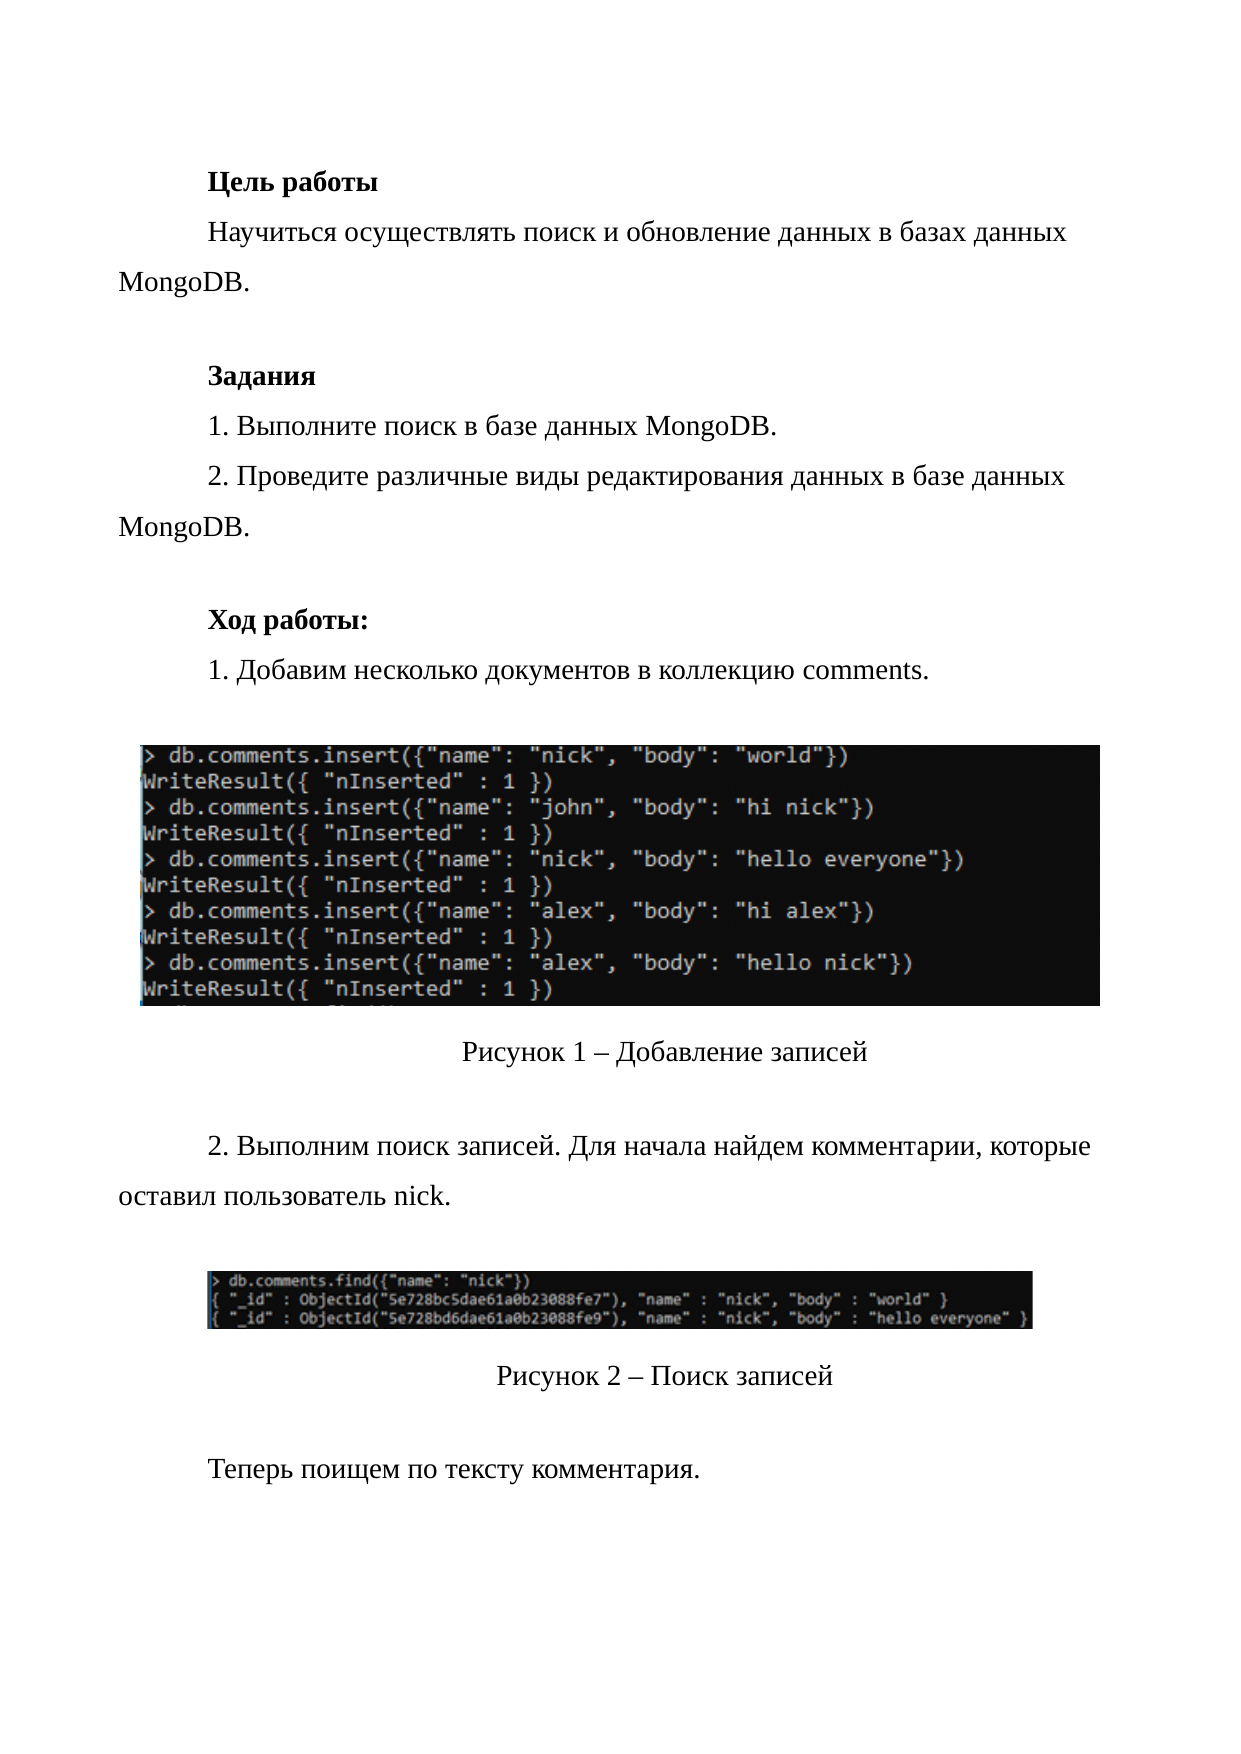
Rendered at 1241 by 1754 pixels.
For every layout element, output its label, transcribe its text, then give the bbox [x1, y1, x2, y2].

text Ход работы: [118, 602, 1122, 636]
text Рисунок 2 – Поиск записей [118, 1358, 1122, 1391]
text 2. Выполним поиск записей. Для начала найдем комментарии, которые оставил пользователь nick. [118, 1128, 1122, 1211]
text Задания [118, 358, 1122, 391]
text 1. Выполните поиск в базе данных MongoDB. [118, 408, 1122, 442]
text Теперь поищем по тексту комментария. [118, 1451, 1122, 1485]
text Рисунок 1 – Добавление записей [118, 1034, 1122, 1068]
text Цель работы [118, 164, 1122, 197]
text Научиться осуществлять поиск и обновление данных в базах данных MongoDB. [118, 214, 1122, 298]
text 2. Проведите различные виды редактирования данных в базе данных MongoDB. [118, 458, 1122, 542]
text 1. Добавим несколько документов в коллекцию comments. [118, 652, 1122, 686]
